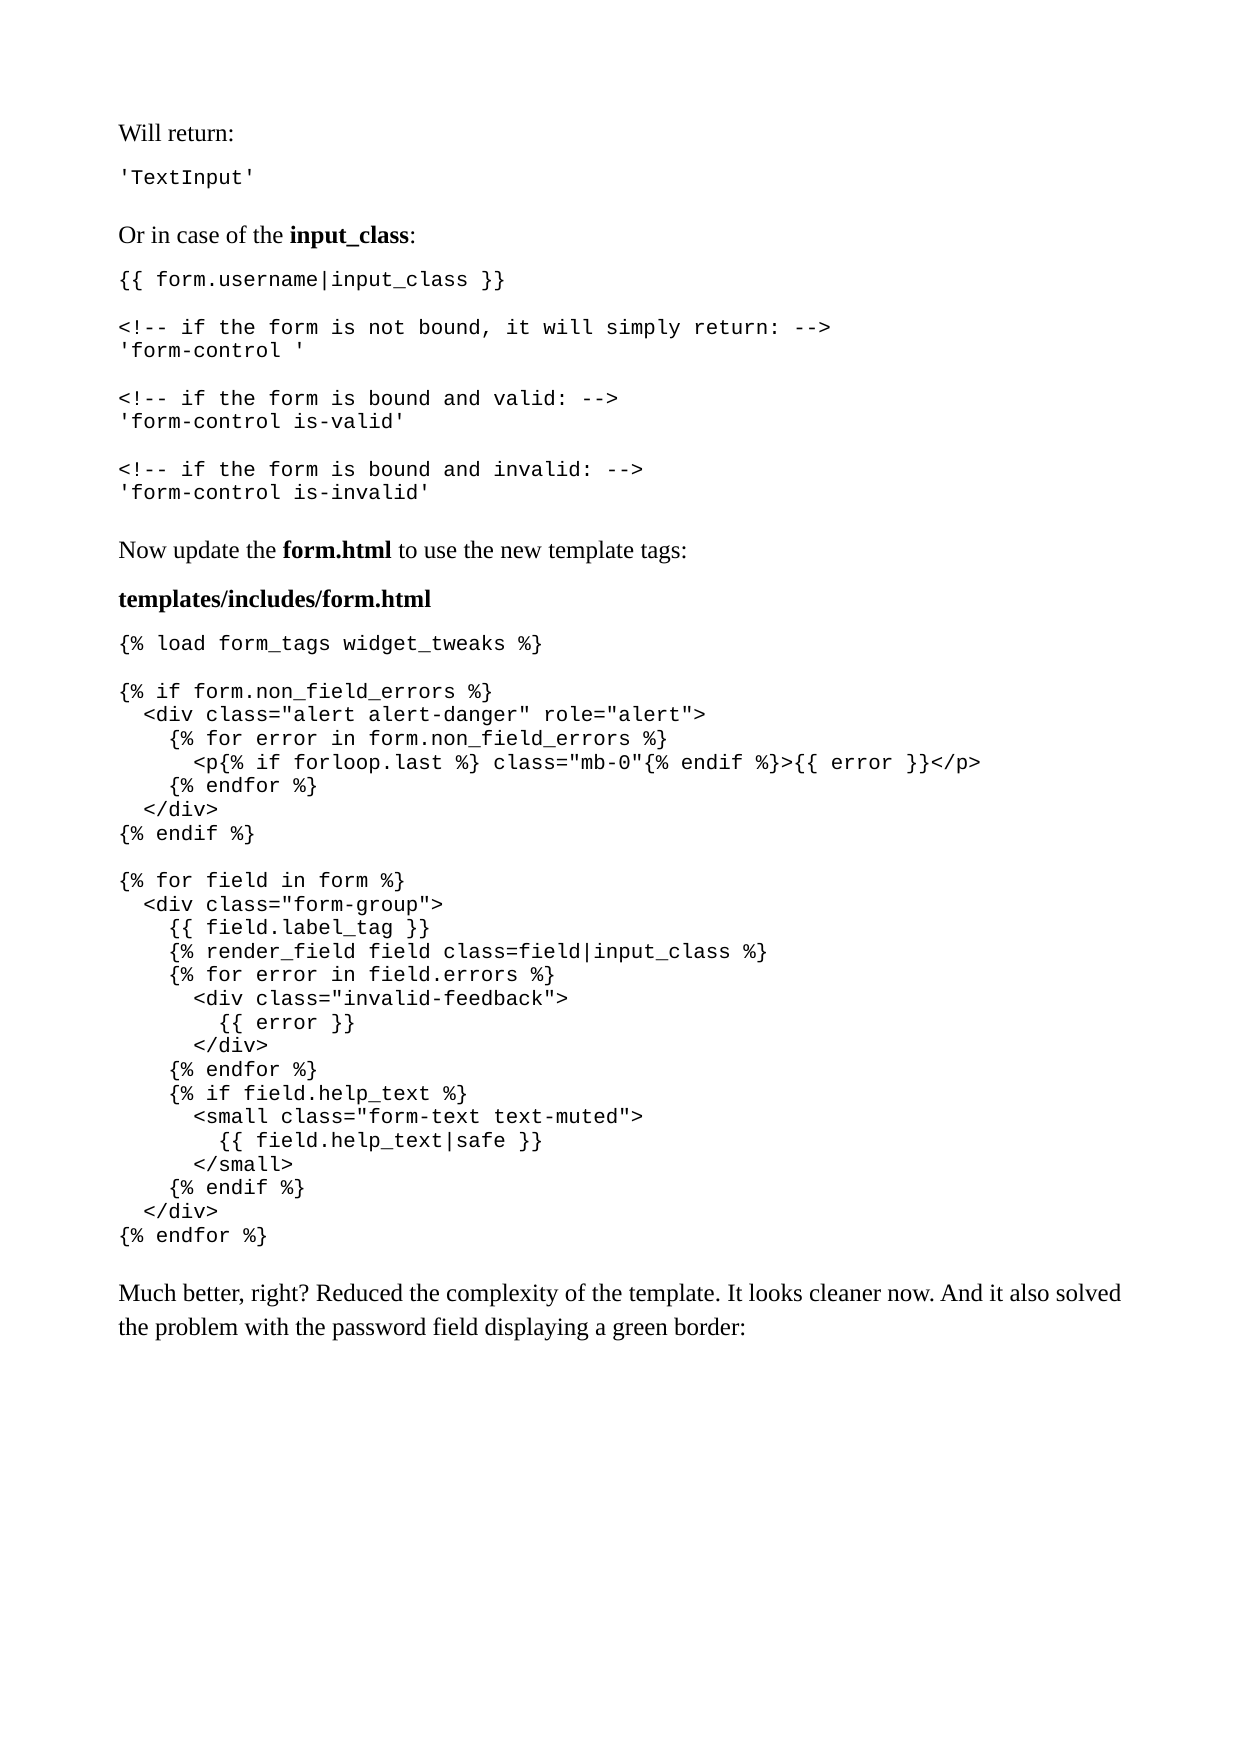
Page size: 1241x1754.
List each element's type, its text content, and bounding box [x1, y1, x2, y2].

text {% endfor %} [118, 1059, 1122, 1083]
text {{ field.label_tag }} [118, 917, 1122, 941]
text <!-- if the form is bound and invalid: --> [118, 458, 1122, 482]
text <small class="form-text text-muted"> [118, 1106, 1122, 1130]
text <div class="invalid-feedback"> [118, 988, 1122, 1012]
text {{ form.username|input_class }} [118, 269, 1122, 293]
text <!-- if the form is bound and valid: --> [118, 388, 1122, 411]
text </div> [118, 799, 1122, 823]
text <div class="alert alert-danger" role="alert"> [118, 704, 1122, 728]
text {% endfor %} [118, 775, 1122, 799]
text templates/includes/form.html [118, 584, 1122, 613]
text {% load form_tags widget_tweaks %} [118, 633, 1122, 657]
text 'form-control is-valid' [118, 411, 1122, 435]
text {% for error in field.errors %} [118, 964, 1122, 988]
text </div> [118, 1035, 1122, 1059]
text 'TextInput' [118, 167, 1122, 191]
text Or in case of the input_class: [118, 220, 1122, 249]
text {% endif %} [118, 823, 1122, 846]
text 'form-control ' [118, 340, 1122, 364]
text <div class="form-group"> [118, 893, 1122, 917]
text </small> [118, 1154, 1122, 1177]
text {{ field.help_text|safe }} [118, 1130, 1122, 1154]
text Much better, right? Reduced the complexity of the template. It looks cleaner now. And it also solved the problem with the password field displaying a green border: [118, 1278, 1122, 1341]
text {{ error }} [118, 1012, 1122, 1035]
text {% for error in form.non_field_errors %} [118, 728, 1122, 752]
text {% if form.non_field_errors %} [118, 681, 1122, 704]
text <p{% if forloop.last %} class="mb-0"{% endif %}>{{ error }}</p> [118, 752, 1122, 775]
text {% if field.help_text %} [118, 1083, 1122, 1106]
text {% render_field field class=field|input_class %} [118, 941, 1122, 964]
text </div> [118, 1201, 1122, 1224]
text Now update the form.html to use the new template tags: [118, 535, 1122, 564]
text 'form-control is-invalid' [118, 482, 1122, 506]
text {% endif %} [118, 1177, 1122, 1201]
text Will return: [118, 118, 1122, 147]
text <!-- if the form is not bound, it will simply return: --> [118, 317, 1122, 340]
text {% endfor %} [118, 1224, 1122, 1248]
text {% for field in form %} [118, 870, 1122, 893]
